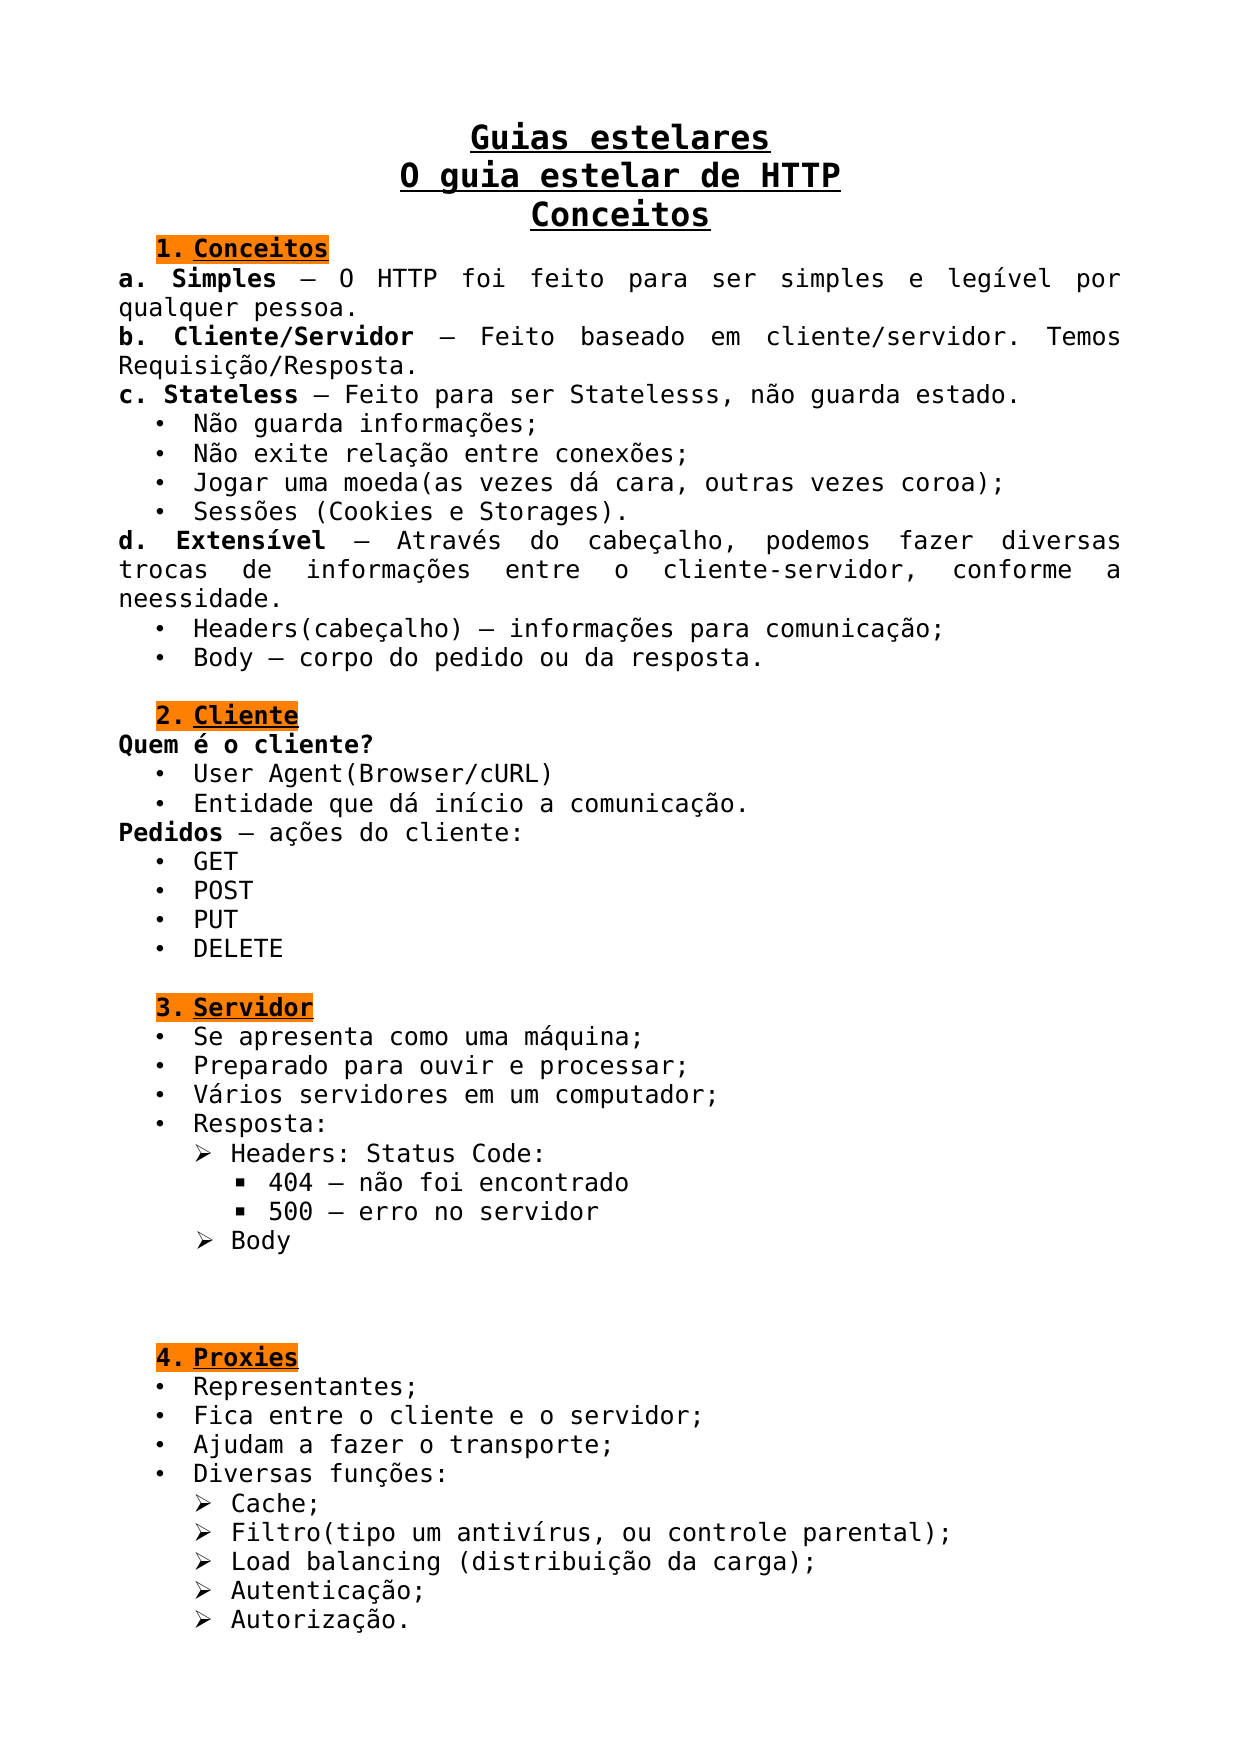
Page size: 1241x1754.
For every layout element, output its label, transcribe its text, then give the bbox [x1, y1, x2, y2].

list Load balancing (distribuição da carga); [193, 1547, 1122, 1576]
list Servidor [193, 993, 1122, 1022]
list Body – corpo do pedido ou da resposta. [156, 643, 1122, 672]
list Conceitos [193, 235, 1122, 264]
list User Agent(Browser/cURL) [156, 760, 1122, 789]
list PUT [156, 906, 1122, 935]
text b. Cliente/Servidor – Feito baseado em cliente/servidor. Temos Requisição/Resposta. [118, 322, 1122, 381]
list Cliente [193, 701, 1122, 731]
list Filtro(tipo um antivírus, ou controle parental); [193, 1518, 1122, 1547]
list Se apresenta como uma máquina; [156, 1022, 1122, 1051]
list Autorização. [193, 1606, 1122, 1635]
list Não guarda informações; [156, 410, 1122, 439]
list Headers: Status Code: [193, 1139, 1122, 1168]
text Conceitos [118, 196, 1122, 235]
list Resposta: [156, 1110, 1122, 1139]
list Autenticação; [193, 1576, 1122, 1606]
list Preparado para ouvir e processar; [156, 1051, 1122, 1081]
list Entidade que dá início a comunicação. [156, 789, 1122, 818]
list Sessões (Cookies e Storages). [156, 497, 1122, 526]
list Diversas funções: [156, 1460, 1122, 1489]
text O guia estelar de HTTP [118, 157, 1122, 196]
list Representantes; [156, 1372, 1122, 1401]
text Guias estelares [118, 118, 1122, 157]
list GET [156, 847, 1122, 876]
list DELETE [156, 935, 1122, 964]
text d. Extensível – Através do cabeçalho, podemos fazer diversas trocas de informações entre o cliente-servidor, conforme a neessidade. [118, 526, 1122, 614]
text Quem é o cliente? [118, 731, 1122, 760]
list Não exite relação entre conexões; [156, 439, 1122, 468]
list Vários servidores em um computador; [156, 1081, 1122, 1110]
list Headers(cabeçalho) – informações para comunicação; [156, 614, 1122, 643]
list 500 – erro no servidor [231, 1197, 1122, 1226]
list Body [195, 1226, 1122, 1256]
list Jogar uma moeda(as vezes dá cara, outras vezes coroa); [156, 468, 1122, 497]
list Proxies [193, 1343, 1122, 1372]
list Cache; [193, 1489, 1122, 1518]
list Fica entre o cliente e o servidor; [156, 1401, 1122, 1431]
text c. Stateless – Feito para ser Statelesss, não guarda estado. [118, 381, 1122, 410]
list 404 – não foi encontrado [231, 1168, 1122, 1197]
list POST [156, 876, 1122, 906]
text a. Simples – O HTTP foi feito para ser simples e legível por qualquer pessoa. [118, 264, 1122, 322]
list Ajudam a fazer o transporte; [156, 1431, 1122, 1460]
text Pedidos – ações do cliente: [118, 818, 1122, 847]
